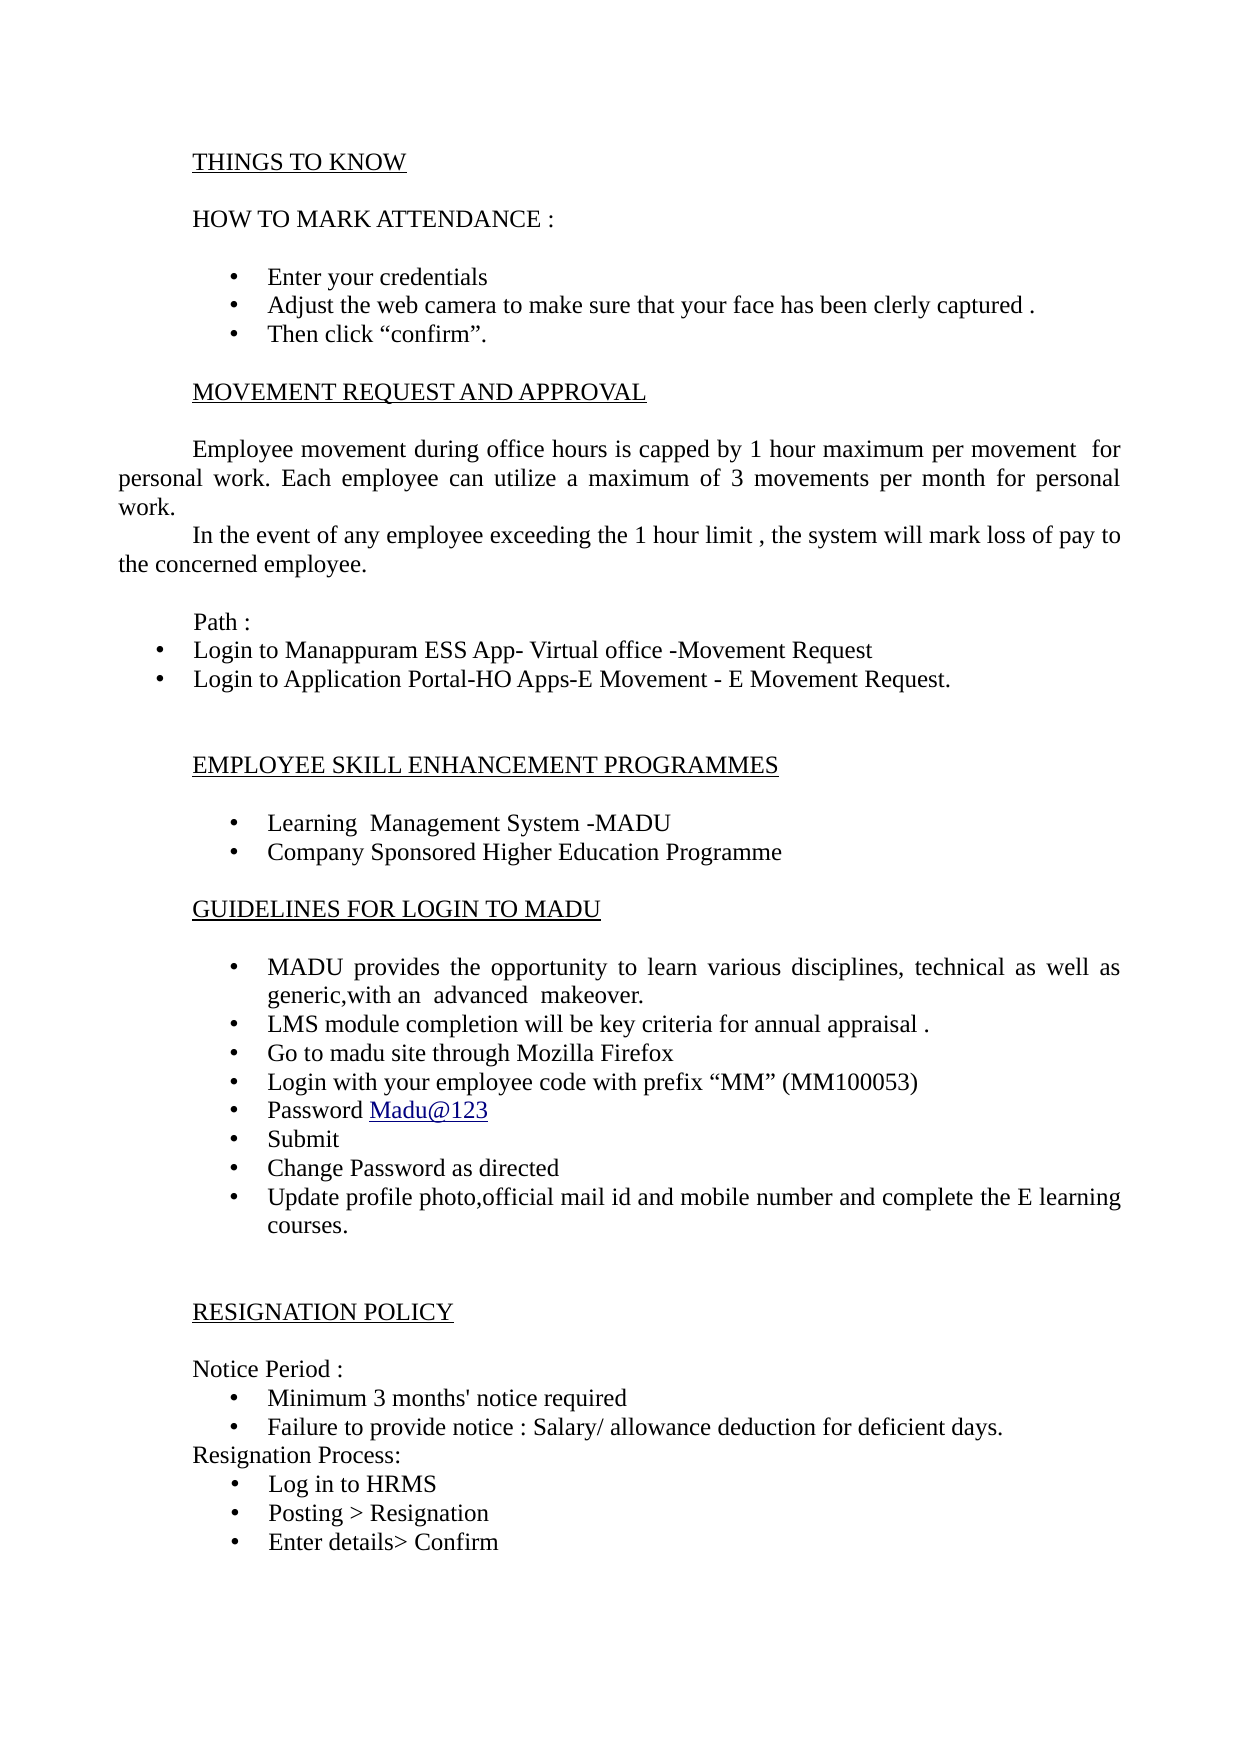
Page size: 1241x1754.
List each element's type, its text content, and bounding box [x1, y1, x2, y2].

text THINGS TO KNOW [118, 147, 1122, 176]
text Resignation Process: [118, 1441, 1122, 1469]
list Login to Application Portal-HO Apps-E Movement - E Movement Request. [156, 664, 1122, 693]
list MADU provides the opportunity to learn various disciplines, technical as well as generic,with an advanced makeover. [229, 952, 1122, 1009]
text EMPLOYEE SKILL ENHANCEMENT PROGRAMMES [118, 751, 1122, 779]
list Learning Management System -MADU [229, 808, 1122, 837]
text Employee movement during office hours is capped by 1 hour maximum per movement for personal work. Each employee can utilize a maximum of 3 movements per month for personal work. [118, 434, 1122, 521]
list Password Madu@123 [229, 1096, 1122, 1124]
list Minimum 3 months' notice required [229, 1383, 1122, 1412]
text HOW TO MARK ATTENDANCE : [118, 204, 1122, 233]
list Company Sponsored Higher Education Programme [229, 837, 1122, 866]
list Submit [229, 1124, 1122, 1153]
list Login to Manappuram ESS App- Virtual office -Movement Request [156, 636, 1122, 664]
list Then click “confirm”. [229, 319, 1122, 348]
text Notice Period : [118, 1354, 1122, 1383]
text GUIDELINES FOR LOGIN TO MADU [118, 894, 1122, 923]
text RESIGNATION POLICY [118, 1297, 1122, 1326]
list Enter details> Confirm [231, 1527, 1122, 1556]
list Path : [156, 607, 1122, 636]
list Enter your credentials [229, 262, 1122, 291]
list Adjust the web camera to make sure that your face has been clerly captured . [229, 291, 1122, 319]
list Update profile photo,official mail id and mobile number and complete the E learning courses. [229, 1182, 1122, 1239]
list Log in to HRMS [231, 1469, 1122, 1498]
list Failure to provide notice : Salary/ allowance deduction for deficient days. [229, 1412, 1122, 1441]
list LMS module completion will be key criteria for annual appraisal . [229, 1009, 1122, 1038]
text MOVEMENT REQUEST AND APPROVAL [118, 377, 1122, 406]
list Posting > Resignation [231, 1498, 1122, 1527]
list Login with your employee code with prefix “MM” (MM100053) [229, 1067, 1122, 1096]
list Change Password as directed [229, 1153, 1122, 1182]
list Go to madu site through Mozilla Firefox [229, 1038, 1122, 1067]
text In the event of any employee exceeding the 1 hour limit , the system will mark loss of pay to the concerned employee. [118, 521, 1122, 578]
